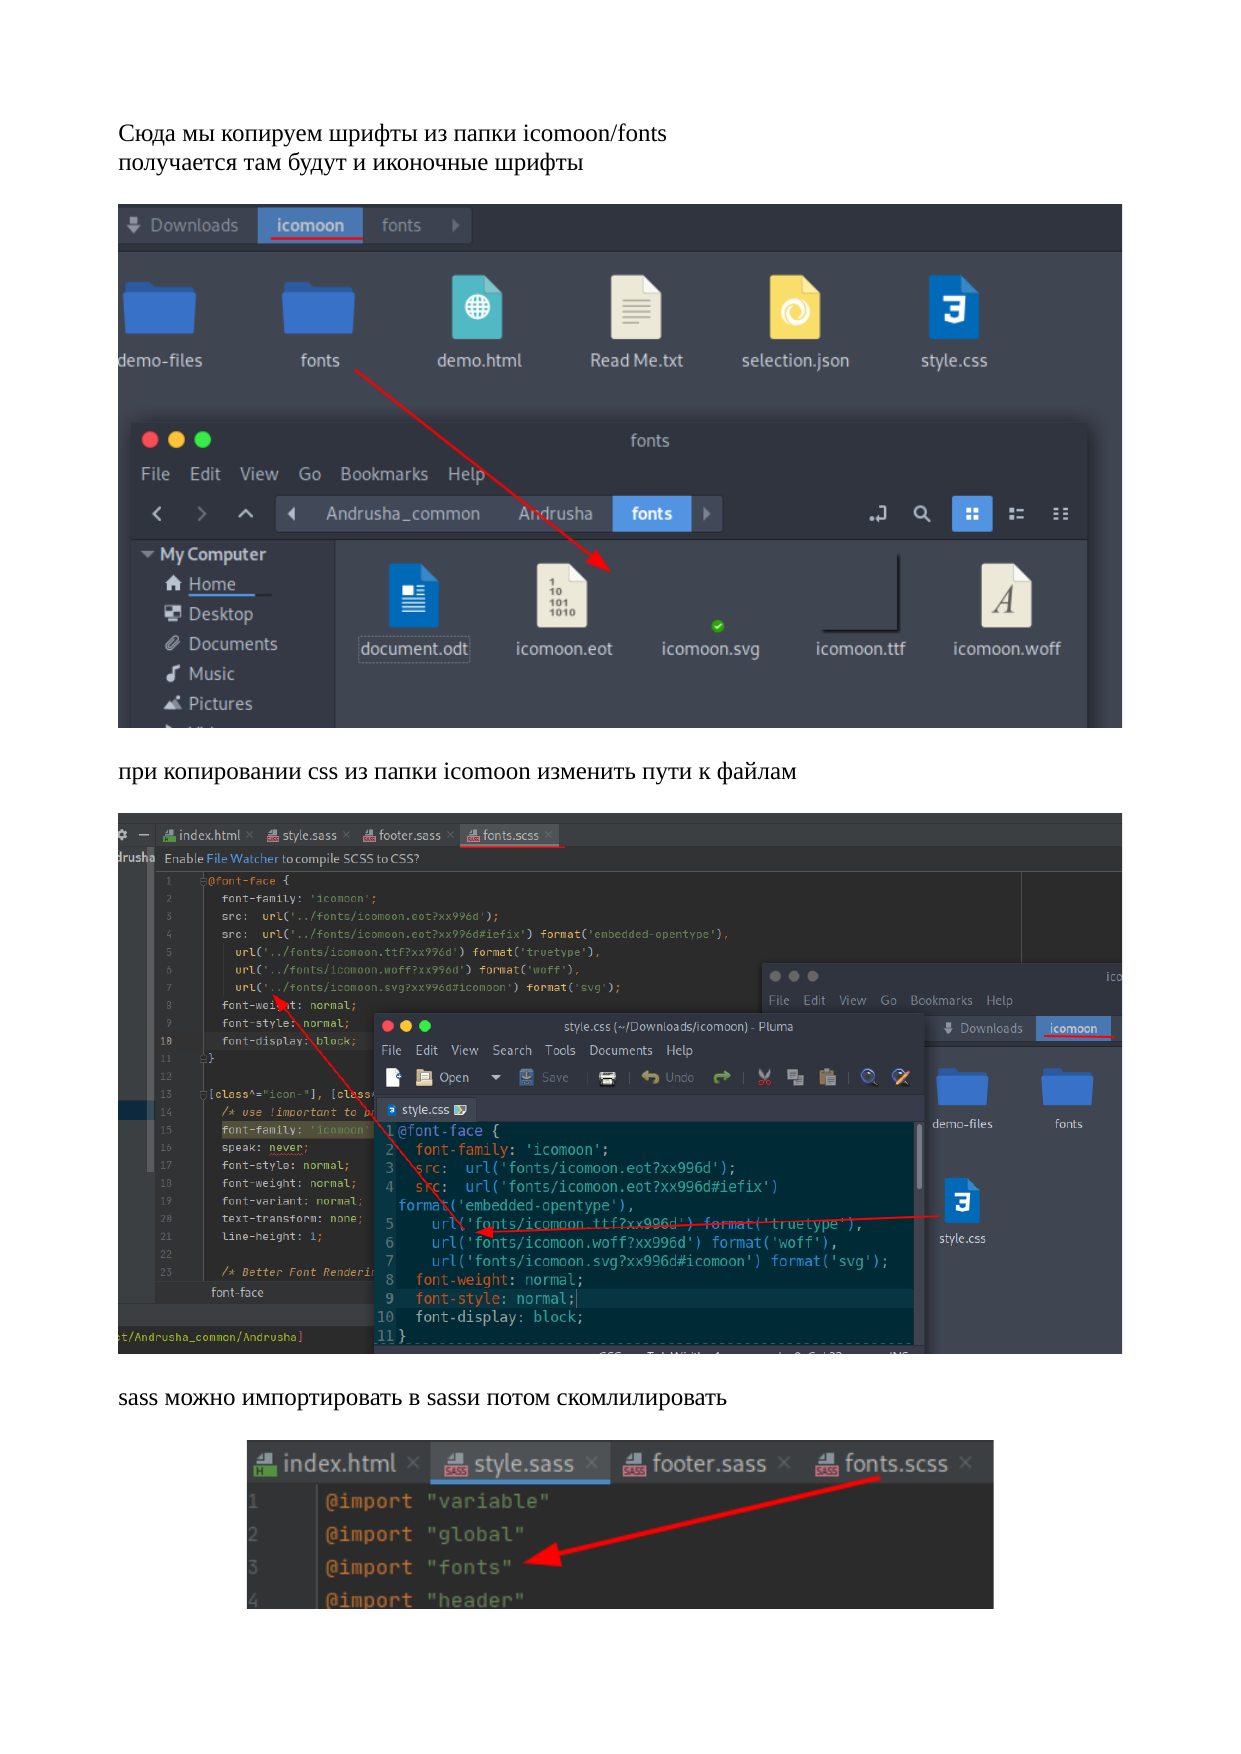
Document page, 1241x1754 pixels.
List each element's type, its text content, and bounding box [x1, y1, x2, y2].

picture [118, 204, 1123, 728]
text Сюда мы копируем шрифты из папки icomoon/fonts [118, 118, 1122, 147]
picture [118, 813, 1123, 1354]
picture [246, 1440, 994, 1609]
text получается там будут и иконочные шрифты [118, 147, 1122, 176]
text при копировании css из папки icomoon изменить пути к файлам [118, 728, 1122, 785]
text sass можно импортировать в sassи потом скомлилировать [118, 1354, 1122, 1411]
